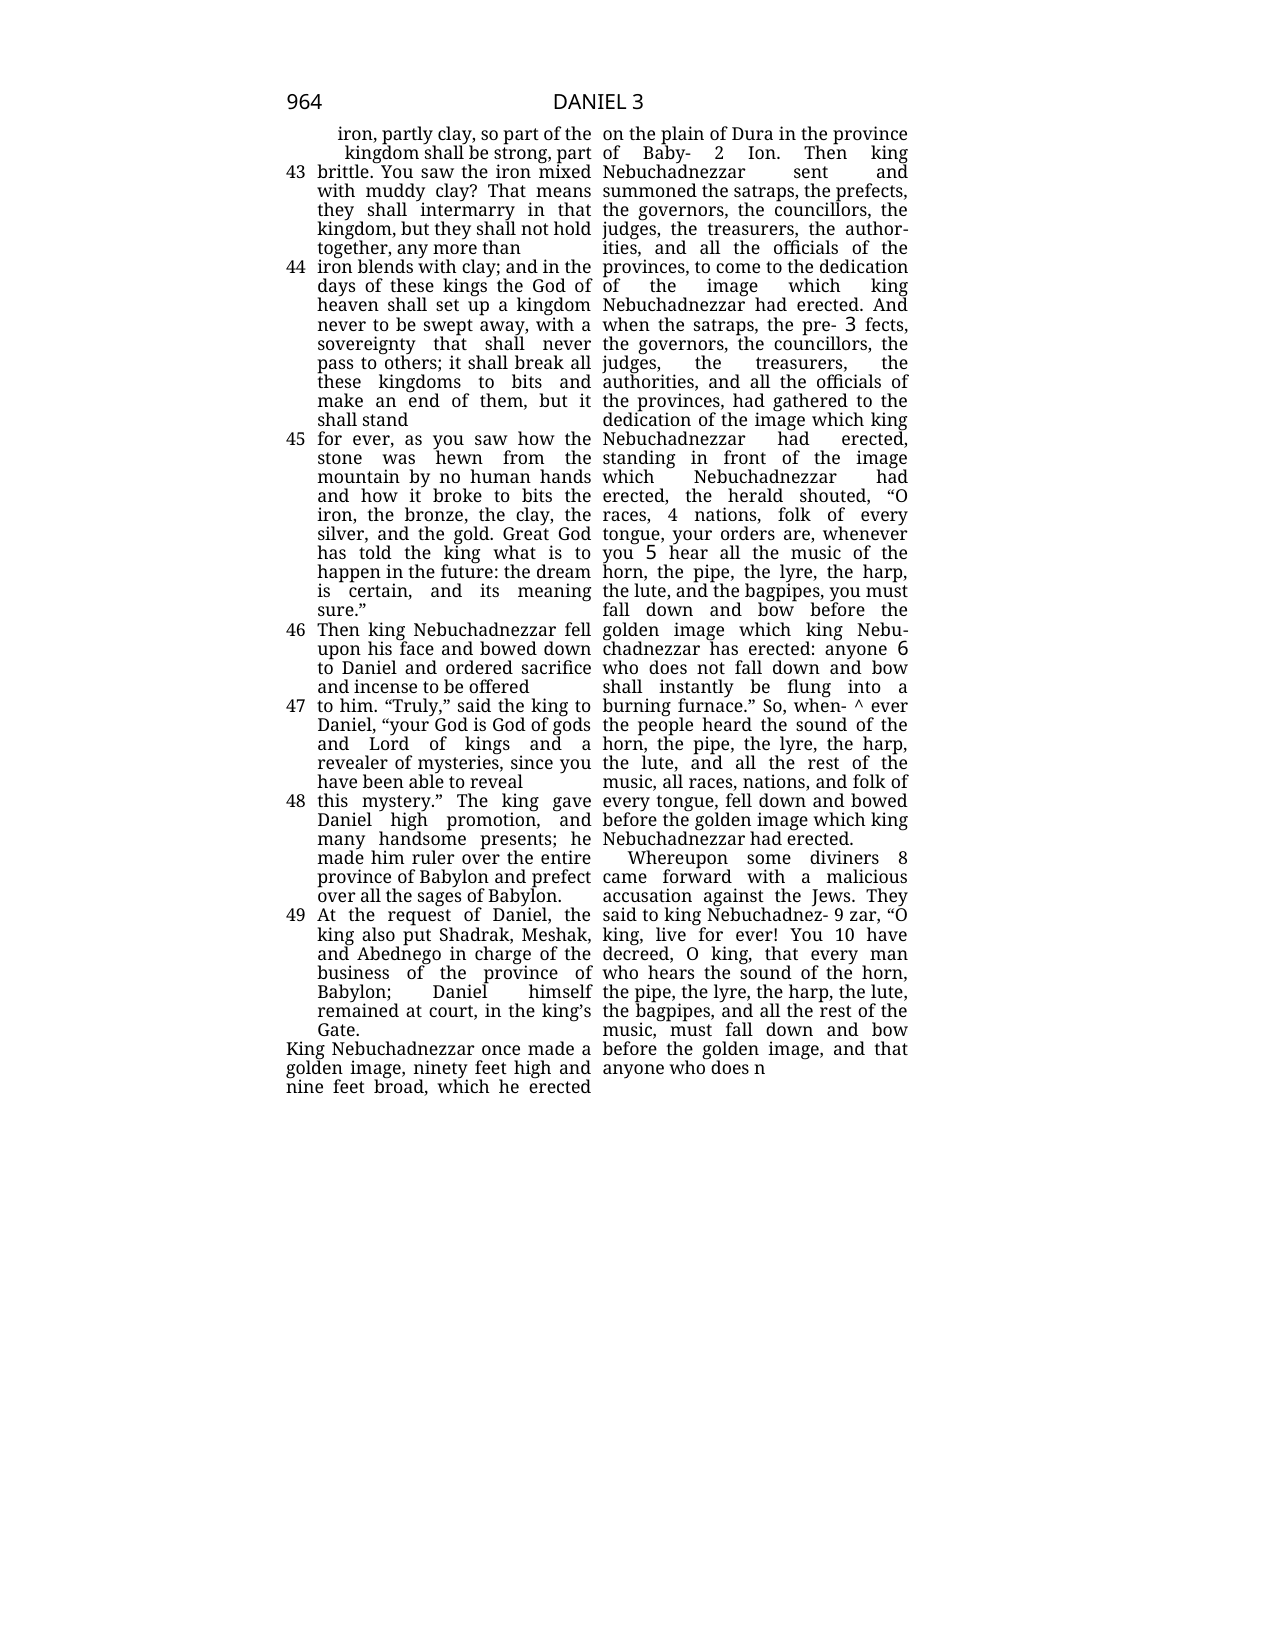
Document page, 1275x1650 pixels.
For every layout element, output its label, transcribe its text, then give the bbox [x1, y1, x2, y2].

text King Nebuchadnezzar once made a golden image, ninety feet high and nine feet broad, which he erected [286, 1040, 592, 1097]
list At the request of Daniel, the king also put Shadrak, Meshak, and Abednego in charge of the business of the province of Baby­lon; Daniel himself remained at court, in the king’s Gate. [286, 907, 592, 1040]
list to him. “Truly,” said the king to Daniel, “your God is God of gods and Lord of kings and a revealer of mysteries, since you have been able to reveal [286, 697, 592, 792]
text on the plain of Dura in the province of Baby- 2 Ion. Then king Nebuchadnez­zar sent and summoned the satraps, the prefects, the gover­nors, the councillors, the judges, the treasurers, the author­ities, and all the officials of the provinces, to come to the dedi­cation of the image which king Nebuchadnezzar had erected. And when the satraps, the pre- 3 fects, the governors, the coun­cillors, the judges, the treas­urers, the authorities, and all the officials of the provinces, had gathered to the dedication of the image which king Nebu­chadnezzar had erected, stand­ing in front of the image which Nebuchadnezzar had erected, the herald shouted, “O races, 4 nations, folk of every tongue, your orders are, whenever you 5 hear all the music of the horn, the pipe, the lyre, the harp, the lute, and the bagpipes, you must fall down and bow before the golden image which king Nebu­chadnezzar has erected: anyone 6 who does not fall down and bow shall instantly be flung into a burning furnace.” So, when- ^ ever the people heard the sound of the horn, the pipe, the lyre, the harp, the lute, and all the rest of the music, all races, nations, and folk of every tongue, fell down and bowed before the golden image which king Nebuchadnezzar had erected. [602, 125, 908, 849]
list brittle. You saw the iron mixed with muddy clay? That means they shall intermarry in that kingdom, but they shall not hold together, any more than [286, 163, 592, 258]
list iron blends with clay; and in the days of these kings the God of heaven shall set up a kingdom never to be swept away, with a sovereignty that shall never pass to others; it shall break all these kingdoms to bits and make an end of them, but it shall stand [286, 258, 592, 430]
text iron, partly clay, so part of the kingdom shall be strong, part [286, 125, 592, 163]
list Then king Nebuchadnezzar fell upon his face and bowed down to Daniel and ordered sac­rifice and incense to be offered [286, 621, 592, 697]
list for ever, as you saw how the stone was hewn from the mountain by no human hands and how it broke to bits the iron, the bronze, the clay, the silver, and the gold. Great God has told the king what is to happen in the future: the dream is certain, and its meaning sure.” [286, 430, 592, 621]
list this mystery.” The king gave Daniel high promotion, and many handsome presents; he made him ruler over the entire province of Babylon and prefect over all the sages of Babylon. [286, 792, 592, 907]
text Whereupon some diviners 8 came forward with a malicious accusation against the Jews. They said to king Nebuchadnez- 9 zar, “O king, live for ever! You 10 have decreed, O king, that every man who hears the sound of the horn, the pipe, the lyre, the harp, the lute, the bagpipes, and all the rest of the music, must fall down and bow before the golden image, and that anyone who does n [602, 849, 908, 1078]
